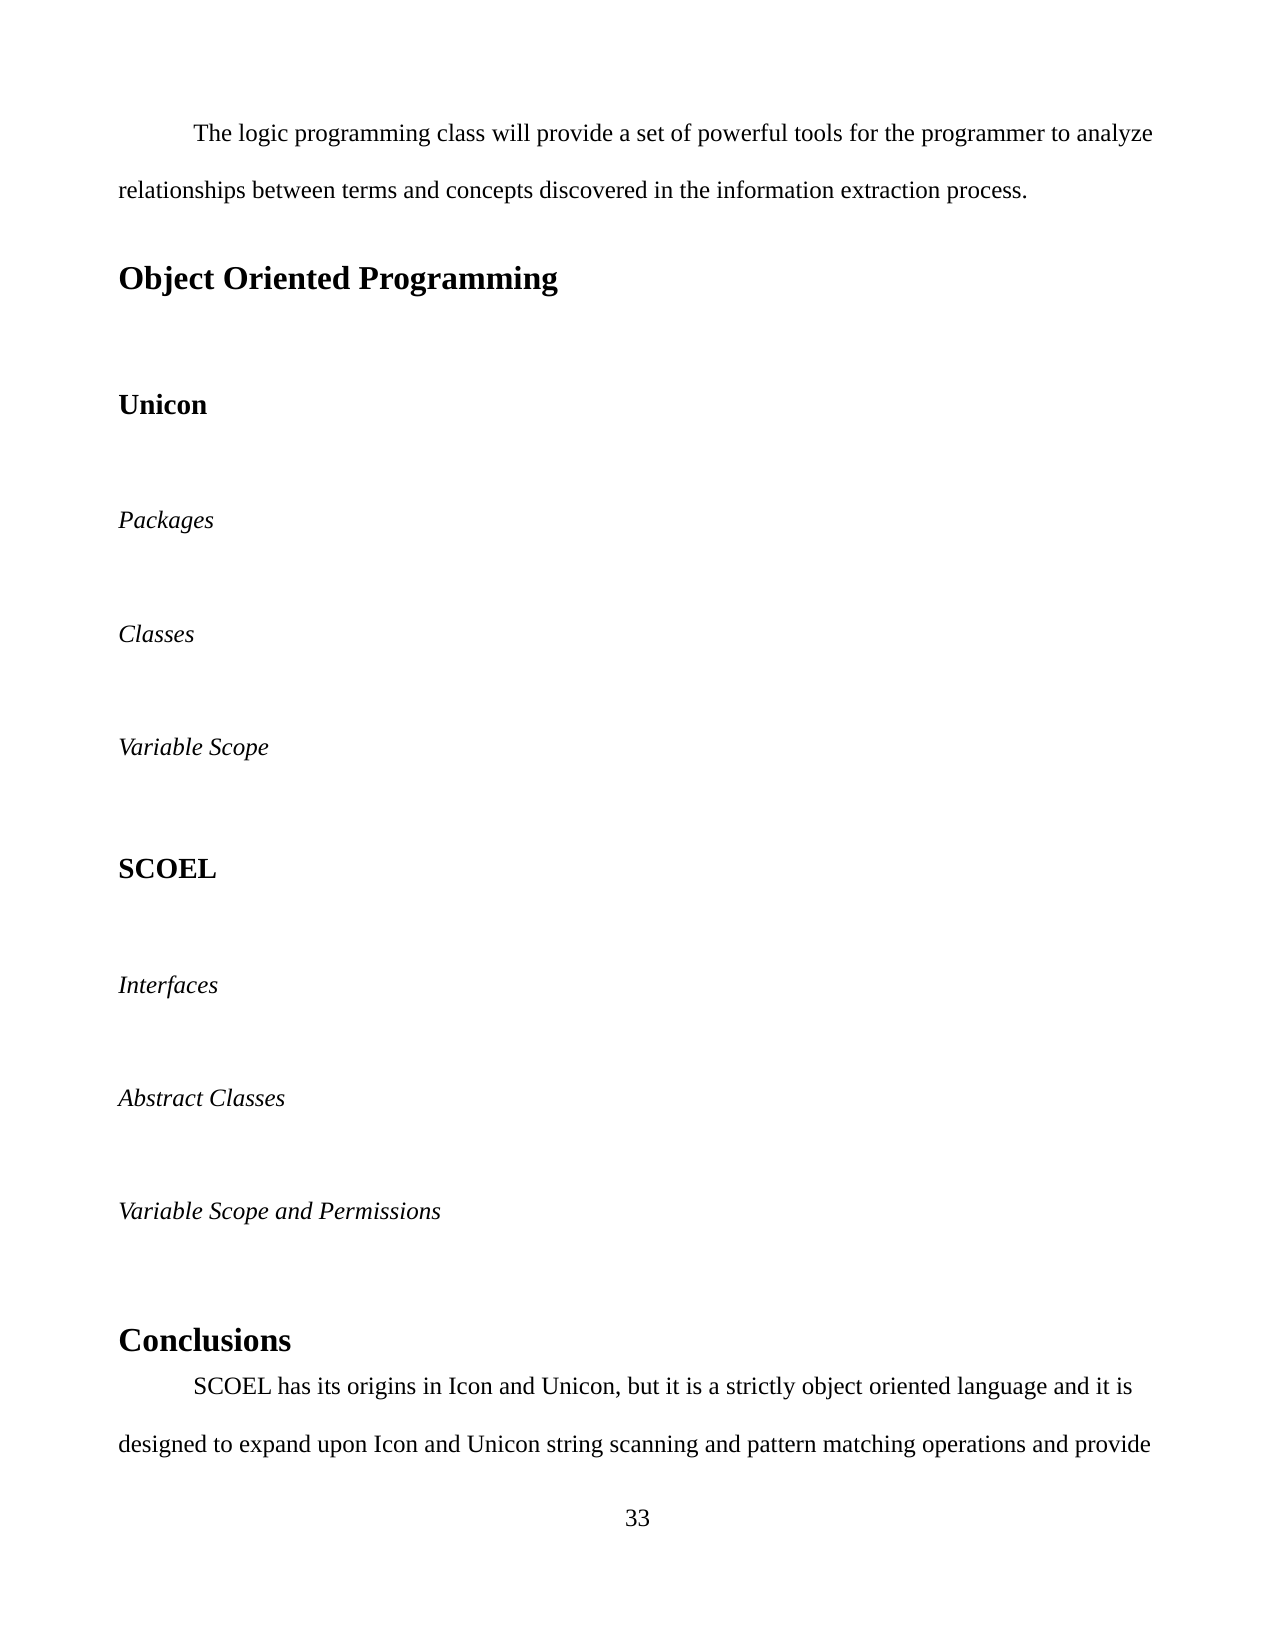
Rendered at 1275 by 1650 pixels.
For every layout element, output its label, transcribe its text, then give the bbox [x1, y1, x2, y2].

subtitle Interfaces [118, 970, 1157, 998]
subtitle Unicon [118, 387, 1157, 421]
subtitle Object Oriented Programming [118, 258, 1157, 296]
text The logic programming class will provide a set of powerful tools for the programmer to analyze relationships between terms and concepts discovered in the information extraction process. [118, 118, 1157, 204]
subtitle Conclusions [118, 1320, 1157, 1359]
subtitle Variable Scope [118, 732, 1157, 761]
text SCOEL has its origins in Icon and Unicon, but it is a strictly object oriented language and it is designed to expand upon Icon and Unicon string scanning and pattern matching operations and provide [118, 1371, 1157, 1458]
subtitle Classes [118, 619, 1157, 647]
subtitle Variable Scope and Permissions [118, 1196, 1157, 1225]
subtitle Abstract Classes [118, 1083, 1157, 1112]
subtitle SCOEL [118, 852, 1157, 885]
subtitle Packages [118, 505, 1157, 534]
